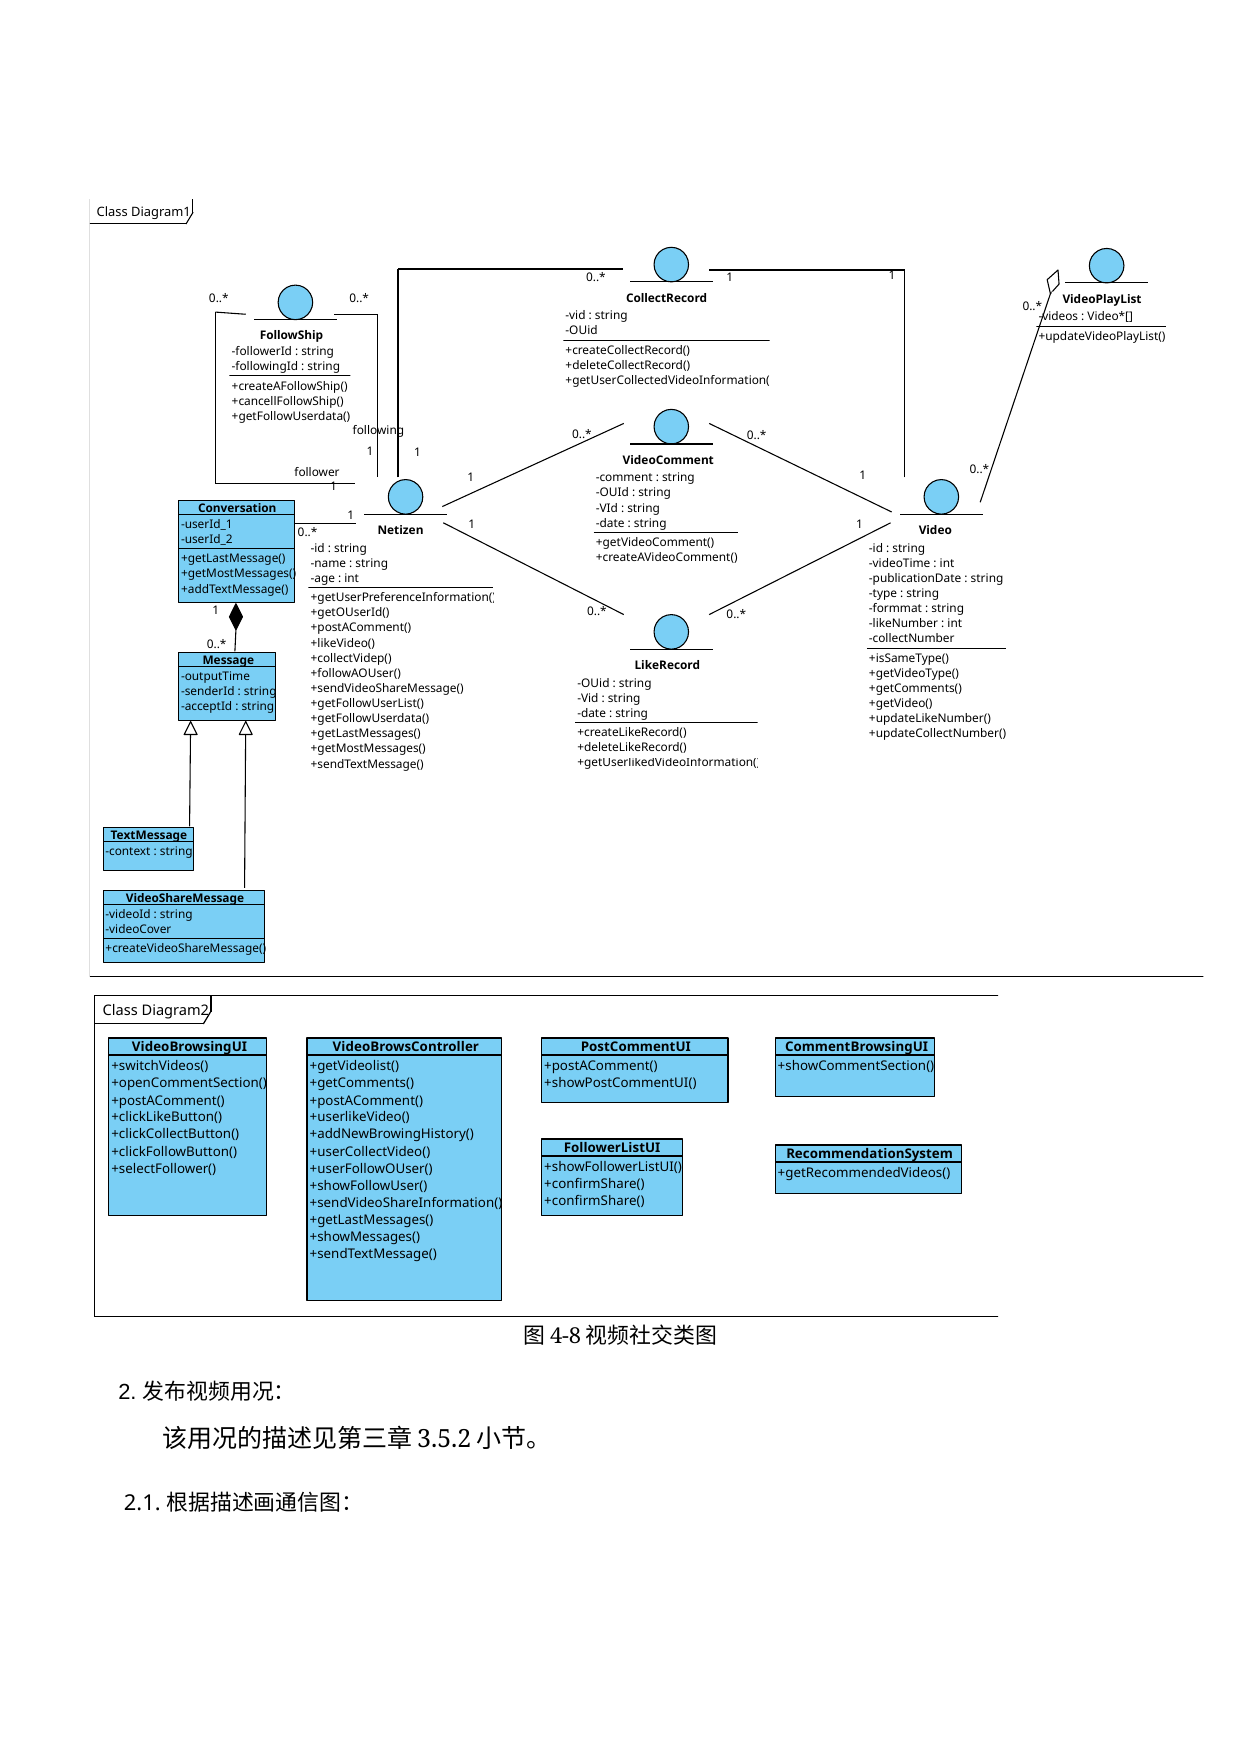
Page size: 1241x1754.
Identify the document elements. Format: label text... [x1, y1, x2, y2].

text 该用况的描述见第三章3.5.2小节。 [118, 1418, 1122, 1455]
text 图4-8视频社交类图 [118, 978, 1122, 1349]
subtitle 发布视频用况： [118, 1374, 1122, 1406]
text 图4-8视频社交类图 [118, 188, 1122, 199]
subtitle 根据描述画通信图： [118, 1484, 1122, 1516]
